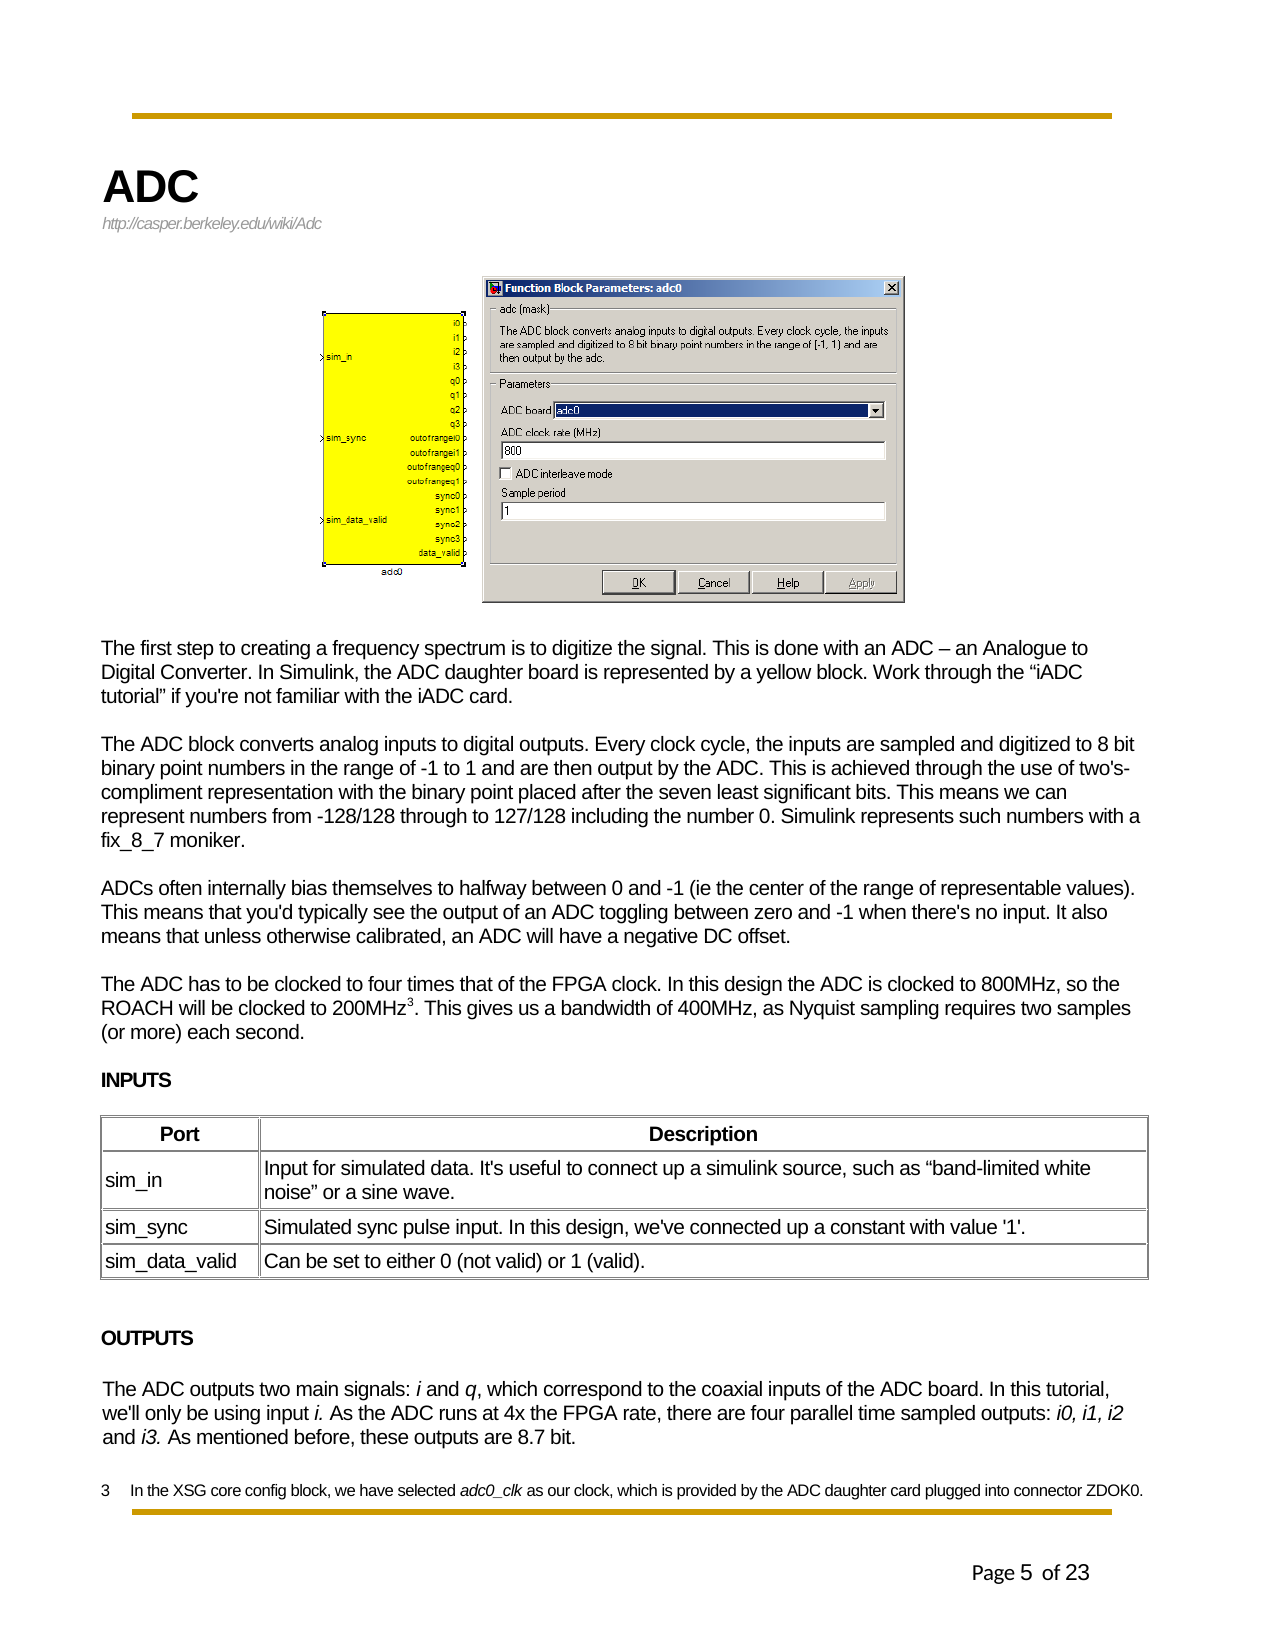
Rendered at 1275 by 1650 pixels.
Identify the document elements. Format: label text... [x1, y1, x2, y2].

text The ADC block converts analog inputs to digital outputs. Every clock cycle, the inputs are sampled and digitized to 8 bit binary point numbers in the range of -1 to 1 and are then output by the ADC. This is achieved through the use of two's-compliment representation with the binary point placed after the seven least significant bits. This means we can represent numbers from -128/128 through to 127/128 including the number 0. Simulink represents such numbers with a fix_8_7 moniker. [101, 732, 1146, 852]
text The ADC outputs two main signals: i and q, which correspond to the coaxial inputs of the ADC board. In this tutorial, we'll only be using input i. As the ADC runs at 4x the FPGA rate, there are four parallel time sampled outputs: i0, i1, i2 and i3. As mentioned before, these outputs are 8.7 bit. [101, 1377, 1149, 1448]
table_cell sim_data_valid [101, 1243, 259, 1277]
table_cell Can be set to either 0 (not valid) or 1 (valid). [259, 1243, 1148, 1277]
table_cell sim_sync [102, 1208, 258, 1243]
table_cell sim_in [102, 1150, 258, 1208]
table_cell Simulated sync pulse input. In this design, we've connected up a constant with value '1'. [261, 1208, 1147, 1243]
subtitle ADC http://casper.berkeley.edu/wiki/Adc [102, 160, 1149, 233]
table_cell Input for simulated data. It's useful to connect up a simulink source, such as “band-limited white noise” or a sine wave. [261, 1150, 1147, 1208]
table_header Description [261, 1118, 1147, 1150]
text The first step to creating a frequency spectrum is to digitize the signal. This is done with an ADC – an Analogue to Digital Converter. In Simulink, the ADC daughter board is represented by a yellow block. Work through the “iADC tutorial” if you're not familiar with the iADC card. [101, 246, 1146, 708]
text ADCs often internally bias themselves to halfway between 0 and -1 (ie the center of the range of representable values). This means that you'd typically see the output of an ADC toggling between zero and -1 when there's no input. It also means that unless otherwise calibrated, an ADC will have a negative DC offset. [101, 876, 1146, 948]
picture [300, 237, 920, 635]
text The ADC has to be clocked to four times that of the FPGA clock. In this design the ADC is clocked to 800MHz, so the ROACH will be clocked to 200MHz. This gives us a bandwidth of 400MHz, as Nyquist sampling requires two samples (or more) each second. [101, 972, 1146, 1043]
subtitle INPUTS [101, 1067, 1062, 1091]
text In the XSG core config block, we have selected adc0_clk as our clock, which is provided by the ADC daughter card plugged into connector ZDOK0. [101, 1481, 1149, 1500]
subtitle OUTPUTS [101, 1326, 1062, 1350]
table_header Port [102, 1118, 258, 1150]
